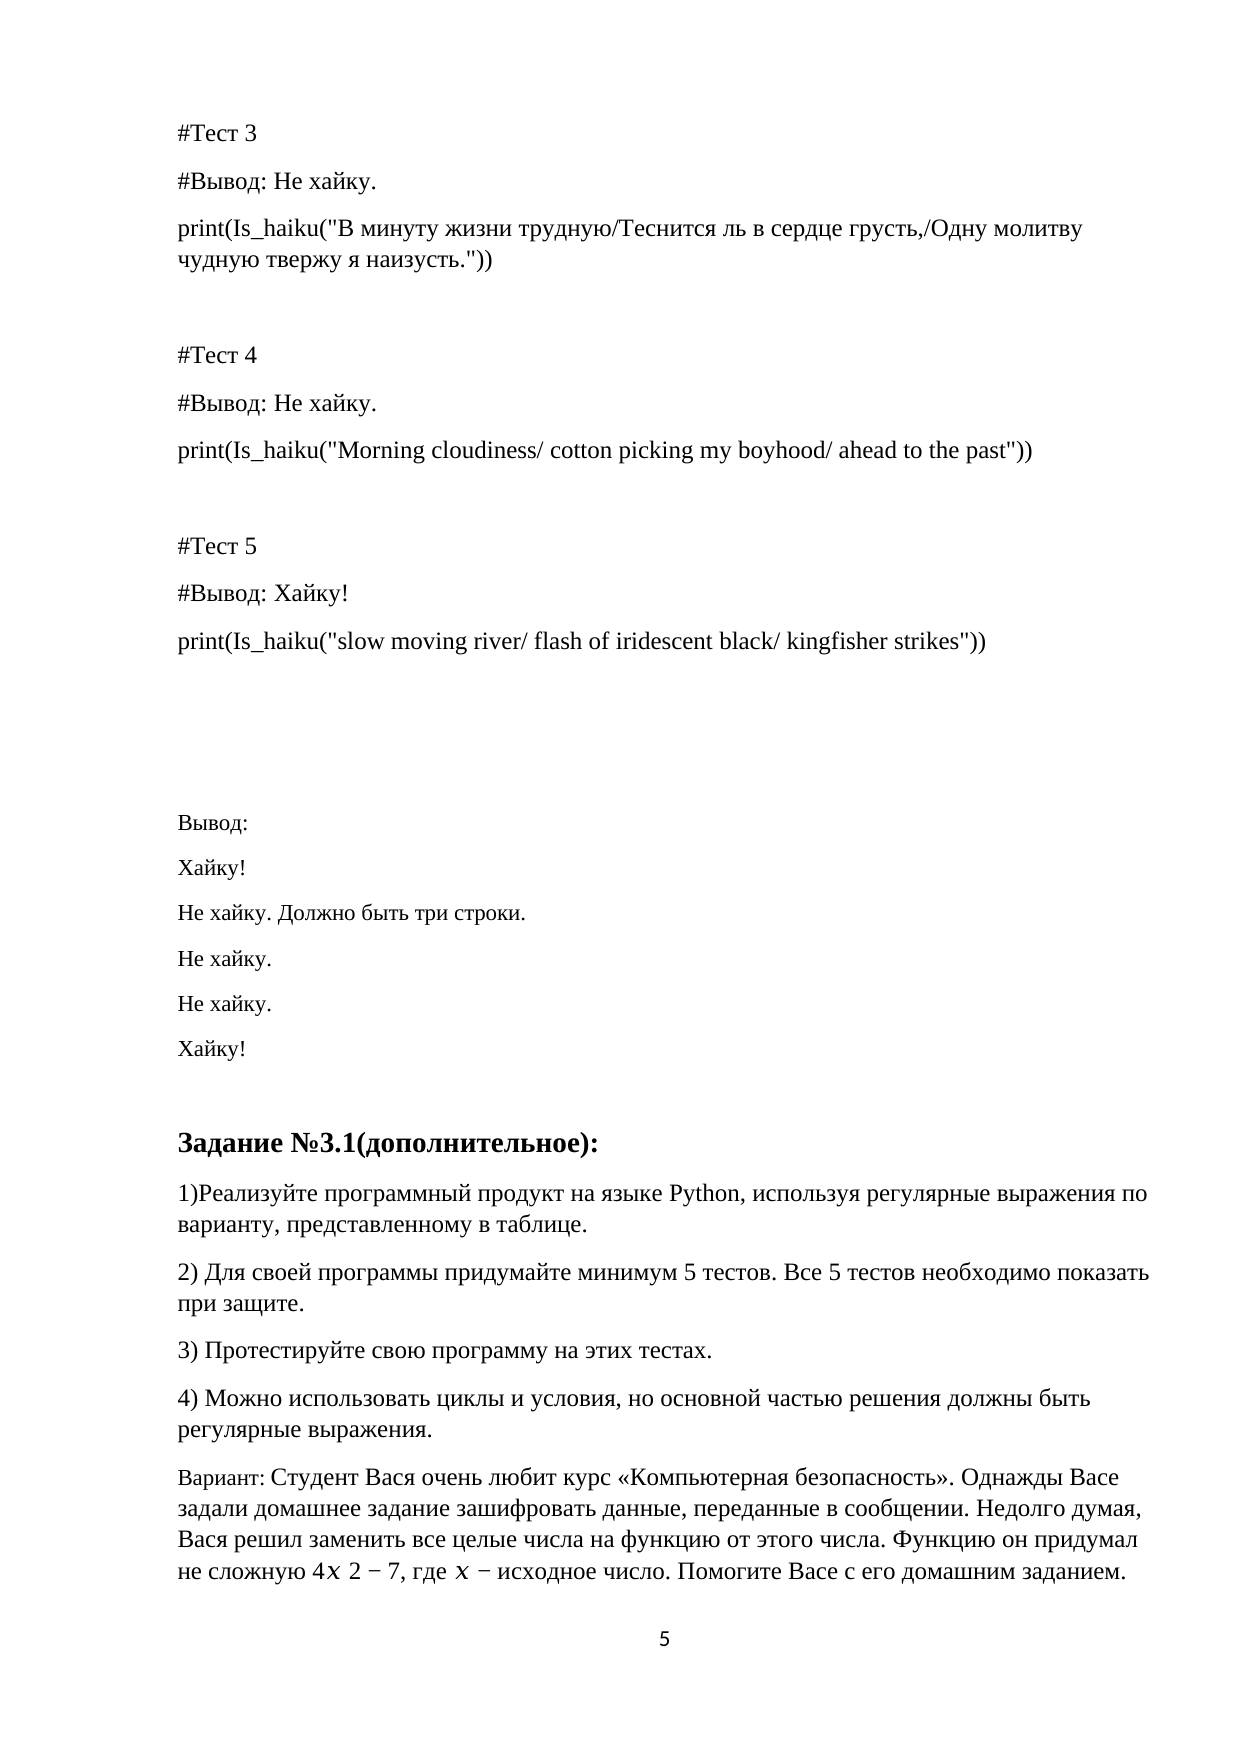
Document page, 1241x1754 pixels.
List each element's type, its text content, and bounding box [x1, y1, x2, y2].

text print(Is_haiku("slow moving river/ flash of iridescent black/ kingfisher strikes")) [177, 626, 1152, 655]
text print(Is_haiku("В минуту жизни трудную/Теснится ль в сердце грусть,/Одну молитву чудную твержу я наизусть.")) [177, 213, 1152, 273]
text #Тест 4 [177, 340, 1152, 369]
text #Тест 3 [177, 118, 1152, 147]
text 1)Реализуйте программный продукт на языке Python, используя регулярные выражения по варианту, представленному в таблице. [177, 1178, 1152, 1238]
text Не хайку. [177, 944, 1152, 971]
text 3) Протестируйте свою программу на этих тестах. [177, 1335, 1152, 1364]
text 2) Для своей программы придумайте минимум 5 тестов. Все 5 тестов необходимо показать при защите. [177, 1257, 1152, 1316]
text 4) Можно использовать циклы и условия, но основной частью решения должны быть регулярные выражения. [177, 1383, 1152, 1443]
text print(Is_haiku("Morning cloudiness/ cotton picking my boyhood/ ahead to the past")) [177, 435, 1152, 464]
text #Тест 5 [177, 531, 1152, 559]
text Не хайку. [177, 990, 1152, 1016]
text Вывод: [177, 809, 1152, 836]
text Вариант: Студент Вася очень любит курс «Компьютерная безопасность». Однажды Васе задали домашнее задание зашифровать данные, переданные в сообщении. Недолго думая, Вася решил заменить все целые числа на функцию от этого числа. Функцию он придумал не сложную 4𝑥 2 − 7, где 𝑥 − исходное число. Помогите Васе с его домашним заданием. [177, 1462, 1152, 1585]
text #Вывод: Не хайку. [177, 388, 1152, 416]
text Хайку! [177, 1035, 1152, 1061]
text #Вывод: Не хайку. [177, 166, 1152, 194]
text #Вывод: Хайку! [177, 578, 1152, 607]
text Хайку! [177, 854, 1152, 881]
text Не хайку. Должно быть три строки. [177, 899, 1152, 926]
text Задание №3.1(дополнительное): [177, 1125, 1152, 1158]
